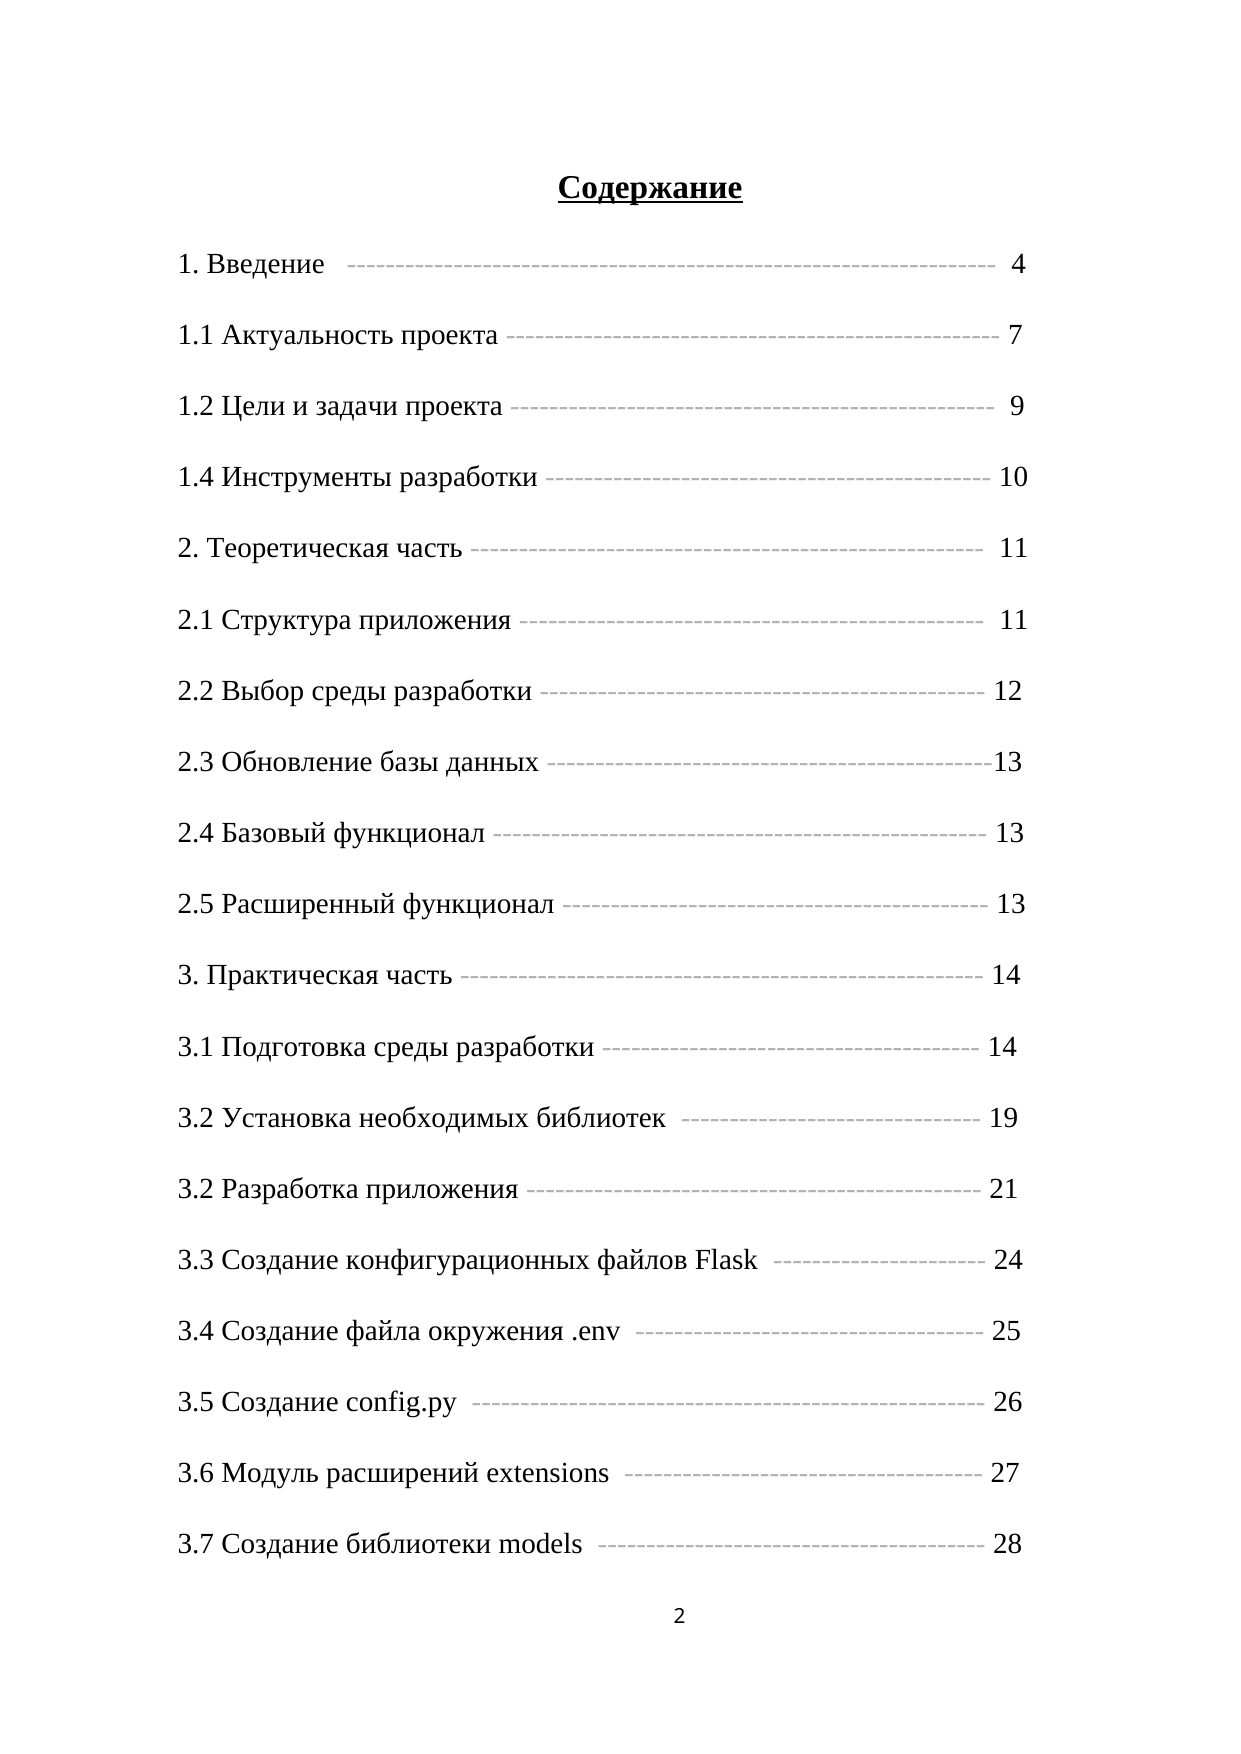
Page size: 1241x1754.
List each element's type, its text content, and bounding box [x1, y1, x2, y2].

text 3.1 Подготовка среды разработки --------------------------------------- 14 [177, 1029, 1122, 1062]
text 1.2 Цели и задачи проекта -------------------------------------------------- 9 [177, 388, 1122, 422]
text 3.6 Модуль расширений extensions ------------------------------------- 27 [177, 1456, 1122, 1489]
text 2.3 Обновление базы данных ----------------------------------------------13 [177, 744, 1122, 778]
text 2.4 Базовый функционал --------------------------------------------------- 13 [177, 815, 1122, 849]
text 1.4 Инструменты разработки ---------------------------------------------- 10 [177, 459, 1122, 493]
text 1.1 Актуальность проекта --------------------------------------------------- 7 [177, 317, 1122, 351]
text 1. Введение ------------------------------------------------------------------- 4 [177, 246, 1122, 279]
text 2. Теоретическая часть ----------------------------------------------------- 11 [177, 531, 1122, 564]
text Содержание [177, 168, 1122, 206]
text 3.3 Создание конфигурационных файлов Flask ---------------------- 24 [177, 1242, 1122, 1276]
text 2.2 Выбор среды разработки ---------------------------------------------- 12 [177, 673, 1122, 706]
text 2.5 Расширенный функционал -------------------------------------------- 13 [177, 886, 1122, 920]
text 3.5 Создание config.py ----------------------------------------------------- 26 [177, 1384, 1122, 1418]
text 2.1 Структура приложения ------------------------------------------------ 11 [177, 602, 1122, 635]
text 3. Практическая часть ------------------------------------------------------ 14 [177, 957, 1122, 991]
text 3.2 Установка необходимых библиотек ------------------------------- 19 [177, 1100, 1122, 1133]
text 3.7 Создание библиотеки models ---------------------------------------- 28 [177, 1527, 1122, 1560]
text 3.2 Разработка приложения ----------------------------------------------- 21 [177, 1171, 1122, 1204]
text 3.4 Создание файла окружения .env ------------------------------------ 25 [177, 1313, 1122, 1347]
